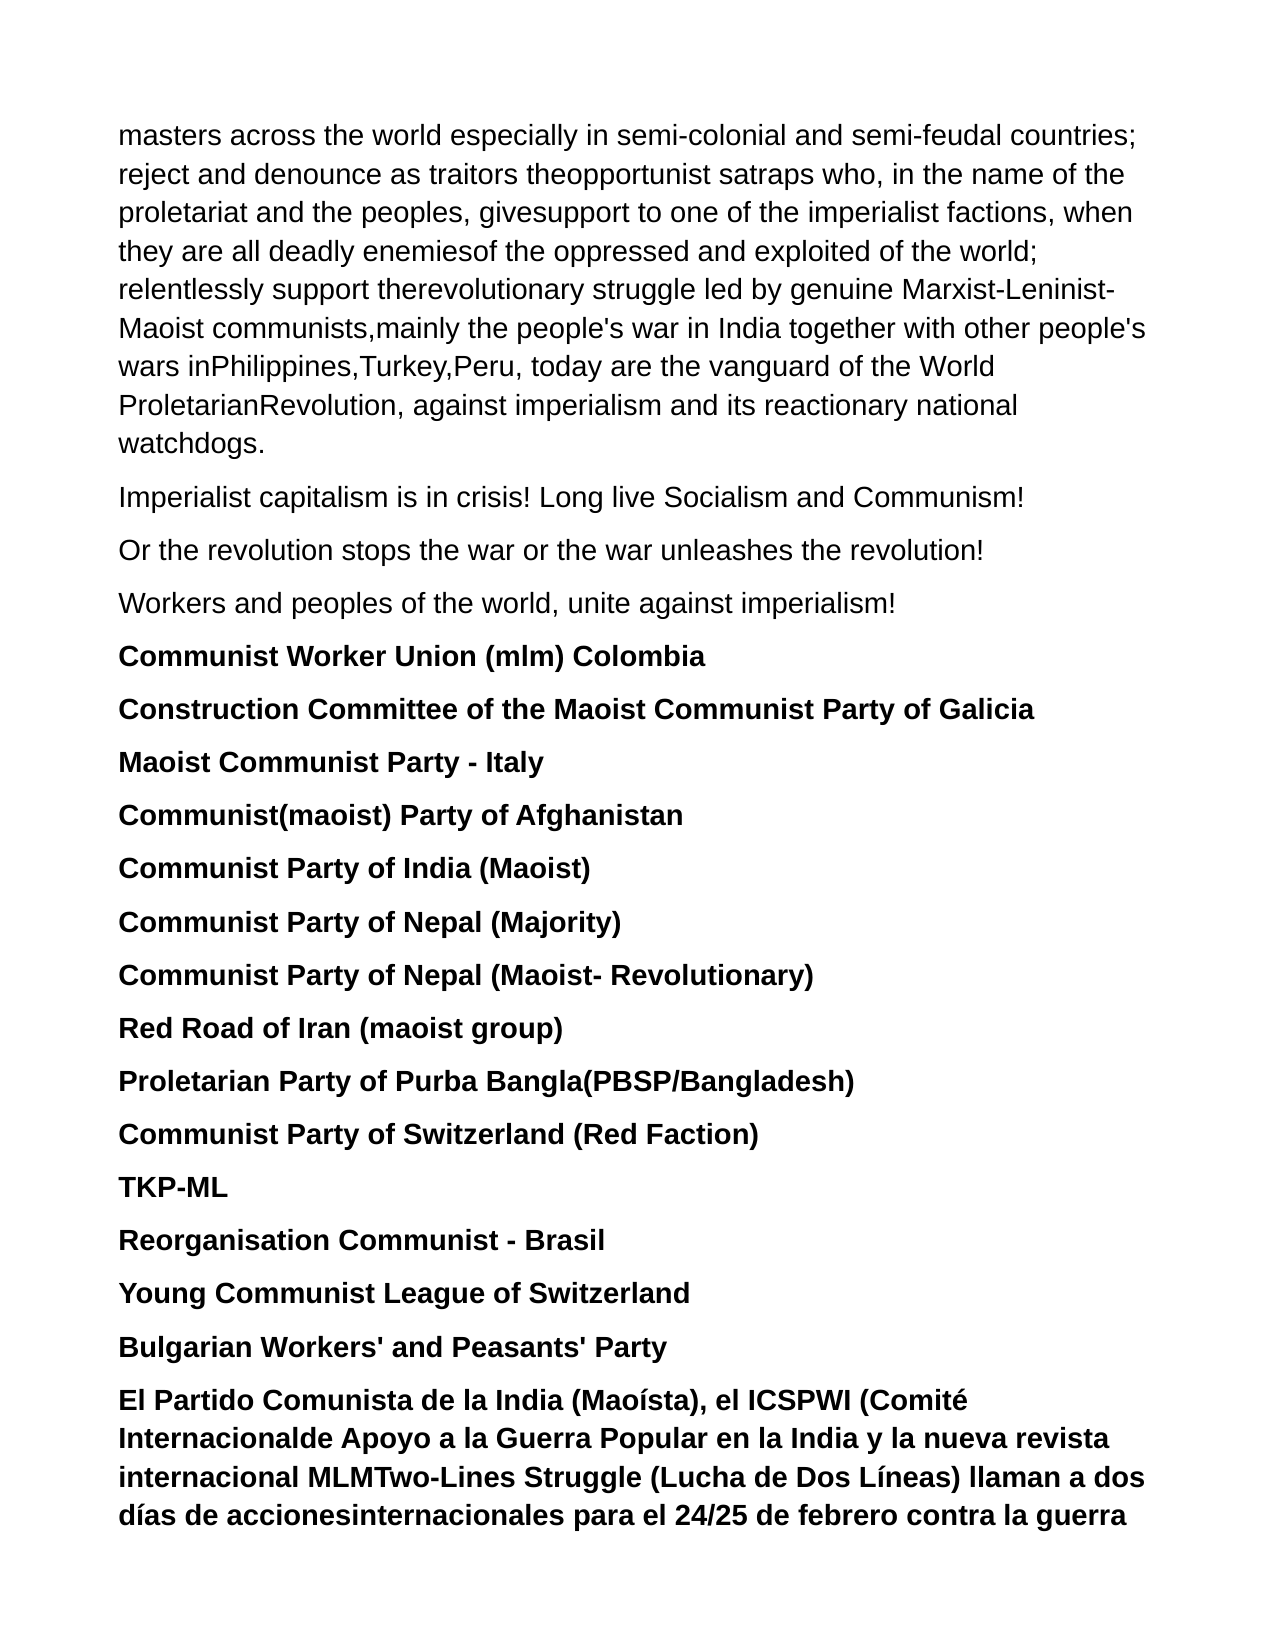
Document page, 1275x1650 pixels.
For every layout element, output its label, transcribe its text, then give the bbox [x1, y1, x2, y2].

text Communist Party of Nepal (Majority) [118, 904, 1157, 938]
text Proletarian Party of Purba Bangla(PBSP/Bangladesh) [118, 1064, 1157, 1097]
text Communist Party of Switzerland (Red Faction) [118, 1117, 1157, 1151]
text Communist Worker Union (mlm) Colombia [118, 639, 1157, 672]
text TKP-ML [118, 1170, 1157, 1204]
text Construction Committee of the Maoist Communist Party of Galicia [118, 692, 1157, 726]
text Imperialist capitalism is in crisis! Long live Socialism and Communism! [118, 479, 1157, 513]
text Bulgarian Workers' and Peasants' Party [118, 1329, 1157, 1363]
text Reorganisation Communist - Brasil [118, 1223, 1157, 1257]
text Maoist Communist Party - Italy [118, 745, 1157, 779]
text Communist(maoist) Party of Afghanistan [118, 798, 1157, 832]
text masters across the world especially in semi-colonial and semi-feudal countries; reject and denounce as traitors theopportunist satraps who, in the name of the proletariat and the peoples, givesupport to one of the imperialist factions, when they are all deadly enemiesof the oppressed and exploited of the world; relentlessly support therevolutionary struggle led by genuine Marxist-Leninist-Maoist communists,mainly the people's war in India together with other people's wars inPhilippines,Turkey,Peru, today are the vanguard of the World ProletarianRevolution, against imperialism and its reactionary national watchdogs. [118, 118, 1157, 460]
text Workers and peoples of the world, unite against imperialism! [118, 586, 1157, 619]
text Red Road of Iran (maoist group) [118, 1011, 1157, 1044]
text Young Communist League of Switzerland [118, 1276, 1157, 1310]
text Communist Party of India (Maoist) [118, 851, 1157, 885]
text Or the revolution stops the war or the war unleashes the revolution! [118, 533, 1157, 566]
text Communist Party of Nepal (Maoist- Revolutionary) [118, 958, 1157, 991]
text El Partido Comunista de la India (Maoísta), el ICSPWI (Comité Internacionalde Apoyo a la Guerra Popular en la India y la nueva revista internacional MLMTwo-Lines Struggle (Lucha de Dos Líneas) llaman a dos días de accionesinternacionales para el 24/25 de febrero contra la guerra [118, 1383, 1157, 1532]
